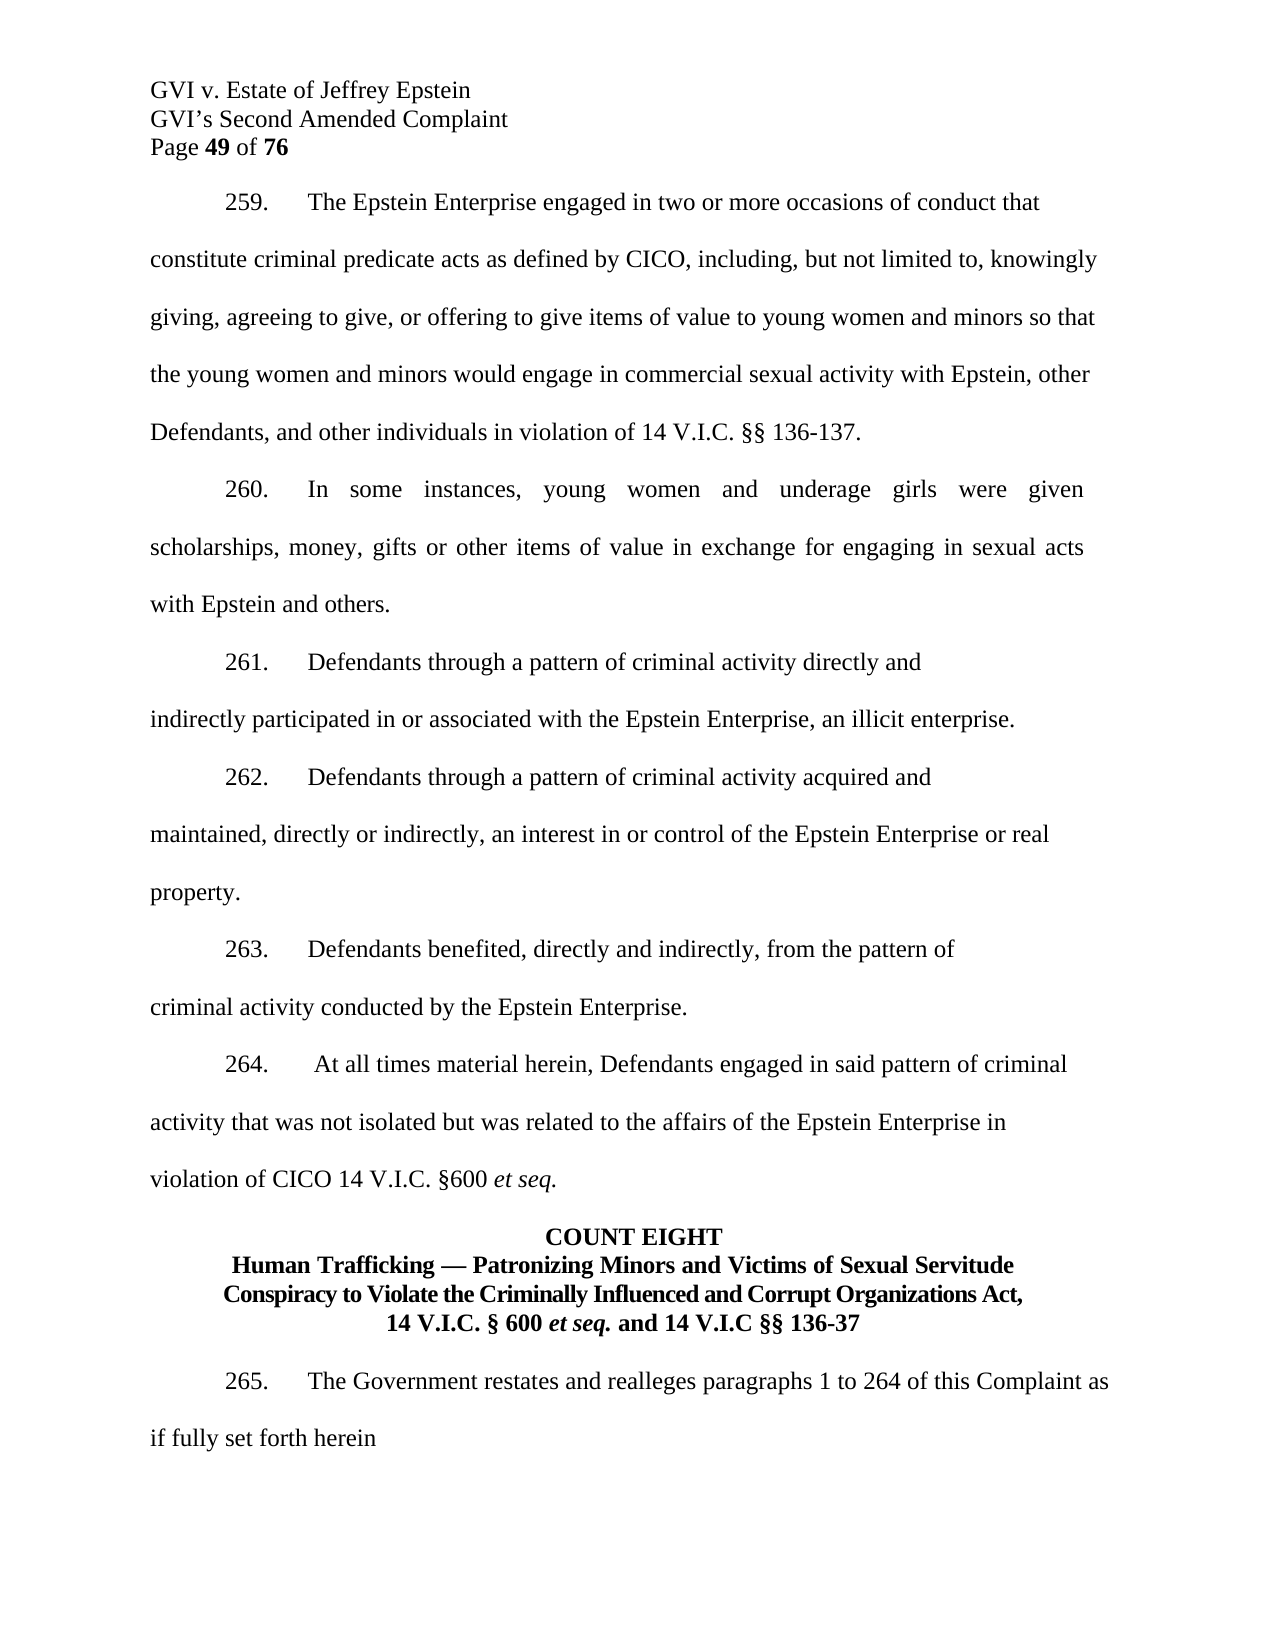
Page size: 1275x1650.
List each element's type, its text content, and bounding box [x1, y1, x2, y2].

subtitle COUNT EIGHT [197, 1222, 1070, 1251]
text Human Trafficking — Patronizing Minors and Victims of Sexual Servitude Conspiracy to Violate the Criminally Influenced and Corrupt Organizations Act, 14 V.I.C. § 600 et seq. and 14 V.I.C §§ 136-37 [219, 1251, 1027, 1337]
list The Government restates and realleges paragraphs 1 to 264 of this Complaint as if fully set forth herein [150, 1366, 1109, 1452]
list Defendants through a pattern of criminal activity directly and indirectly participated in or associated with the Epstein Enterprise, an illicit enterprise. [150, 647, 1023, 733]
list In some instances, young women and underage girls were given scholarships, money, gifts or other items of value in exchange for engaging in sexual acts with Epstein and others. [150, 474, 1084, 618]
list The Epstein Enterprise engaged in two or more occasions of conduct that constitute criminal predicate acts as defined by CICO, including, but not limited to, knowingly giving, agreeing to give, or offering to give items of value to young women and minors so that the young women and minors would engage in commercial sexual activity with Epstein, other Defendants, and other individuals in violation of 14 V.I.C. §§ 136-137. [150, 187, 1097, 445]
list Defendants through a pattern of criminal activity acquired and maintained, directly or indirectly, an interest in or control of the Epstein Enterprise or real property. [150, 762, 1054, 906]
list Defendants benefited, directly and indirectly, from the pattern of criminal activity conducted by the Epstein Enterprise. [150, 934, 1044, 1021]
list At all times material herein, Defendants engaged in said pattern of criminal activity that was not isolated but was related to the affairs of the Epstein Enterprise in violation of CICO 14 V.I.C. §600 et seq. [150, 1049, 1101, 1193]
